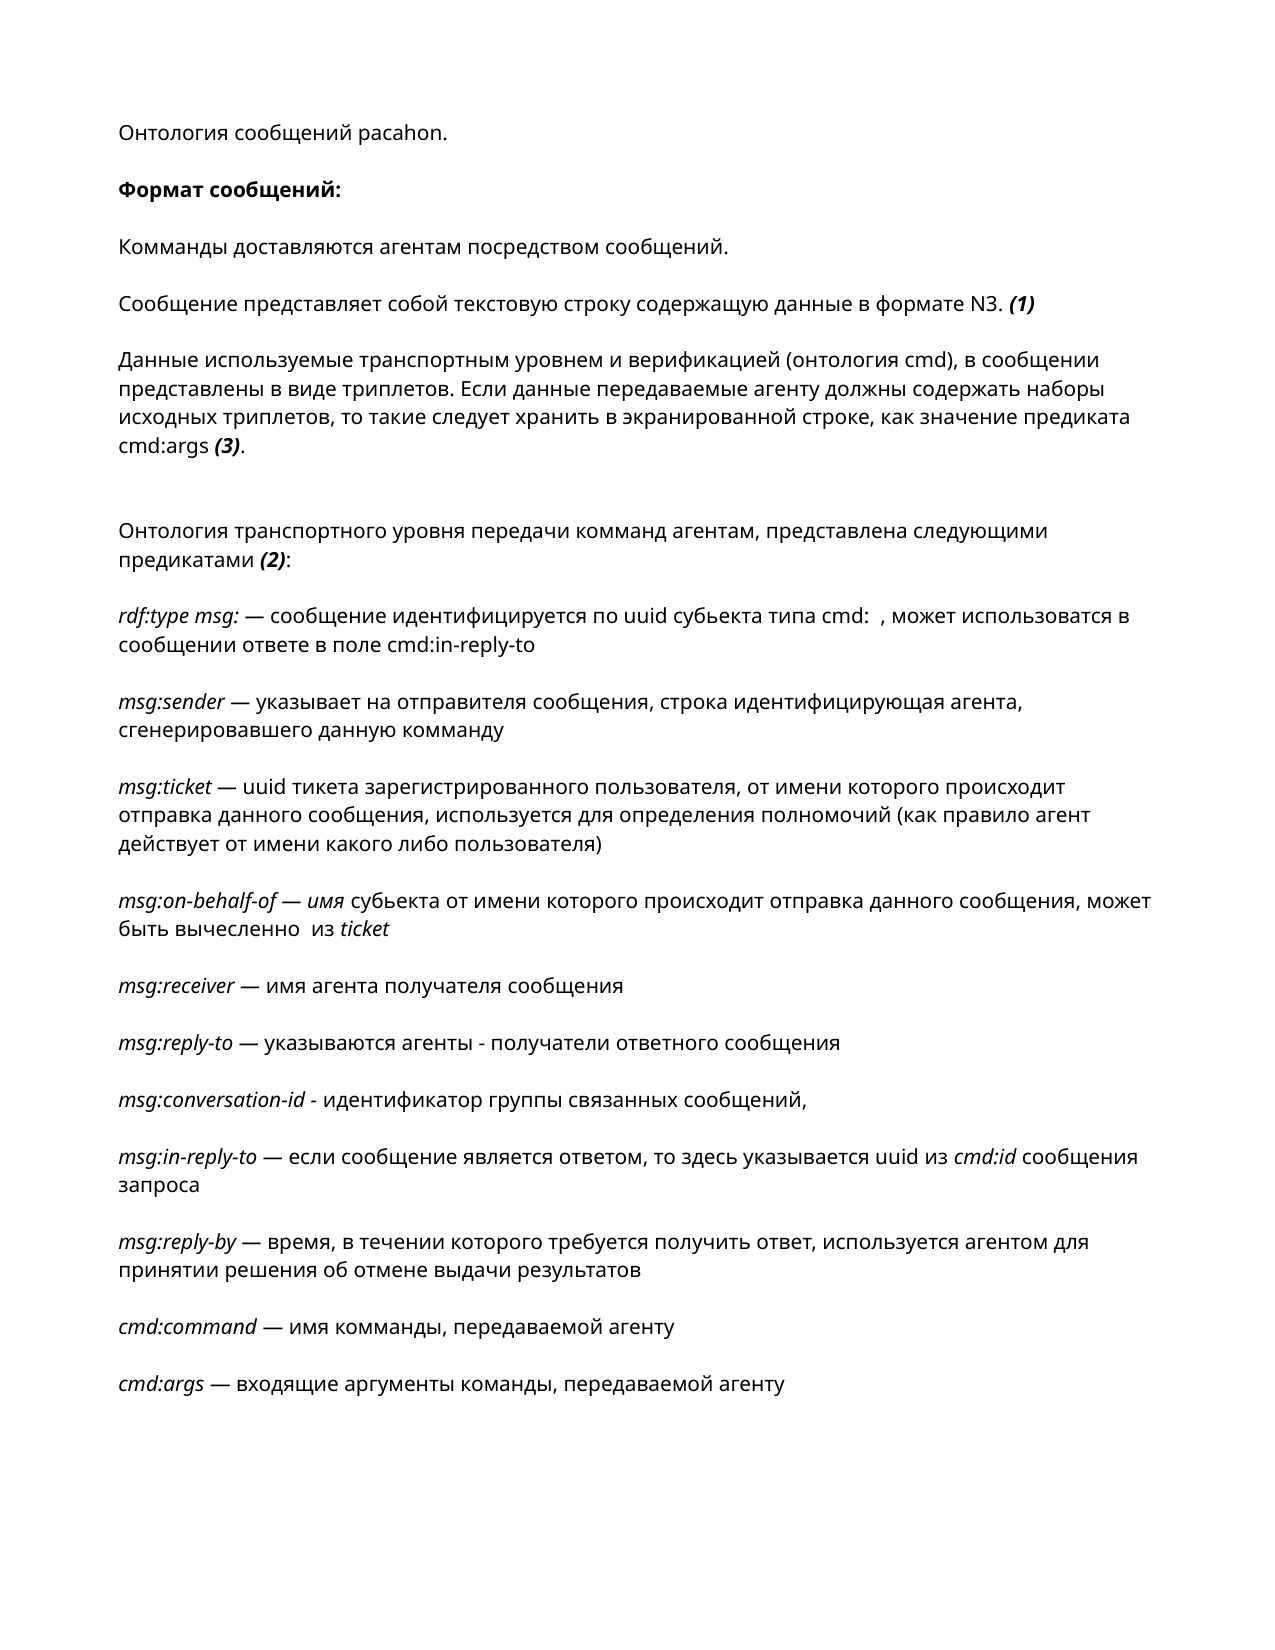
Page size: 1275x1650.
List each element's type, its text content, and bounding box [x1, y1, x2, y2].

text Онтология сообщений pacahon. [118, 118, 1157, 147]
text cmd:args — входящие аргументы команды, передаваемой агенту [118, 1369, 1157, 1398]
text Онтология транспортного уровня передачи комманд агентам, представлена следующими предикатами (2): [118, 516, 1157, 573]
text cmd:command — имя комманды, передаваемой агенту [118, 1312, 1157, 1341]
text msg:reply-by — время, в течении которого требуется получить ответ, используется агентом для принятии решения об отмене выдачи результатов [118, 1227, 1157, 1284]
text Сообщение представляет собой текстовую строку содержащую данные в формате N3. (1) [118, 289, 1157, 317]
text msg:in-reply-to — если сообщение является ответом, то здесь указывается uuid из cmd:id сообщения запроса [118, 1142, 1157, 1199]
text Данные используемые транспортным уровнем и верификацией (онтология cmd), в сообщении представлены в виде триплетов. Если данные передаваемые агенту должны содержать наборы исходных триплетов, то такие следует хранить в экранированной строке, как значение предиката cmd:args (3). [118, 346, 1157, 459]
text msg:сonversation-id - идентификатор группы связанных сообщений, [118, 1085, 1157, 1113]
text msg:reply-to — указываются агенты - получатели ответного сообщения [118, 1028, 1157, 1057]
text rdf:type msg: — сообщение идентифицируется по uuid субьекта типа cmd: , может использоватся в сообщении ответе в поле cmd:in-reply-to [118, 602, 1157, 658]
text msg:receiver — имя агента получателя сообщения [118, 971, 1157, 1000]
text Формат сообщений: [118, 175, 1157, 203]
text msg:on-behalf-of — имя субьекта от имени которого происходит отправка данного сообщения, может быть вычесленно из ticket [118, 886, 1157, 943]
text msg:sender — указывает на отправителя сообщения, строка идентифицирующая агента, сгенерировавшего данную комманду [118, 687, 1157, 744]
text msg:ticket — uuid тикета зарегистрированного пользователя, от имени которого происходит отправка данного сообщения, используется для определения полномочий (как правило агент действует от имени какого либо пользователя) [118, 772, 1157, 857]
text Комманды доставляются агентам посредством сообщений. [118, 232, 1157, 260]
